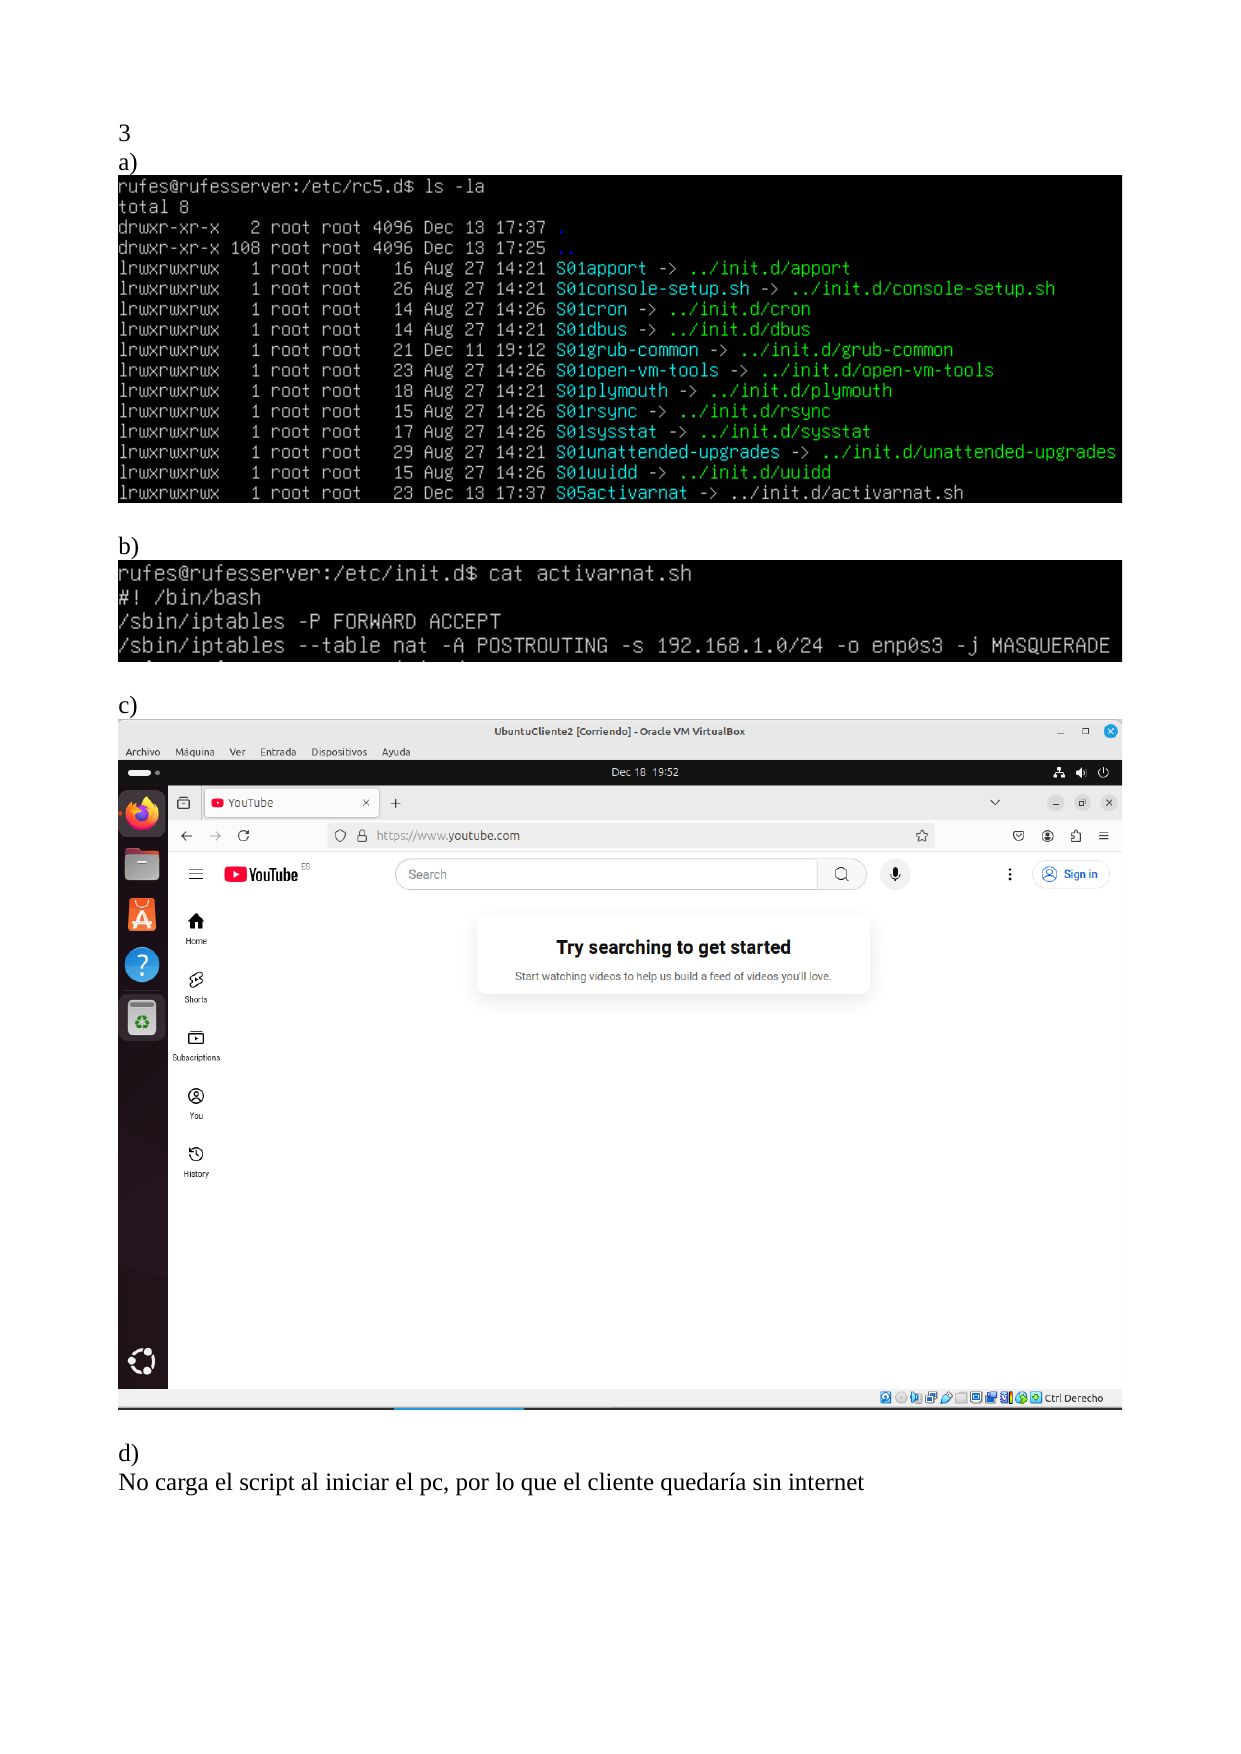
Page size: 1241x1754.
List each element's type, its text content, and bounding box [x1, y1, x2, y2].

text 3 [118, 118, 1122, 147]
text b) [118, 531, 1122, 560]
text a) [118, 147, 1122, 175]
text c) [118, 690, 1122, 719]
picture [118, 719, 1123, 1410]
picture [118, 175, 1123, 503]
picture [118, 560, 1123, 662]
text d) [118, 1438, 1122, 1467]
text No carga el script al iniciar el pc, por lo que el cliente quedaría sin internet [118, 1467, 1122, 1496]
